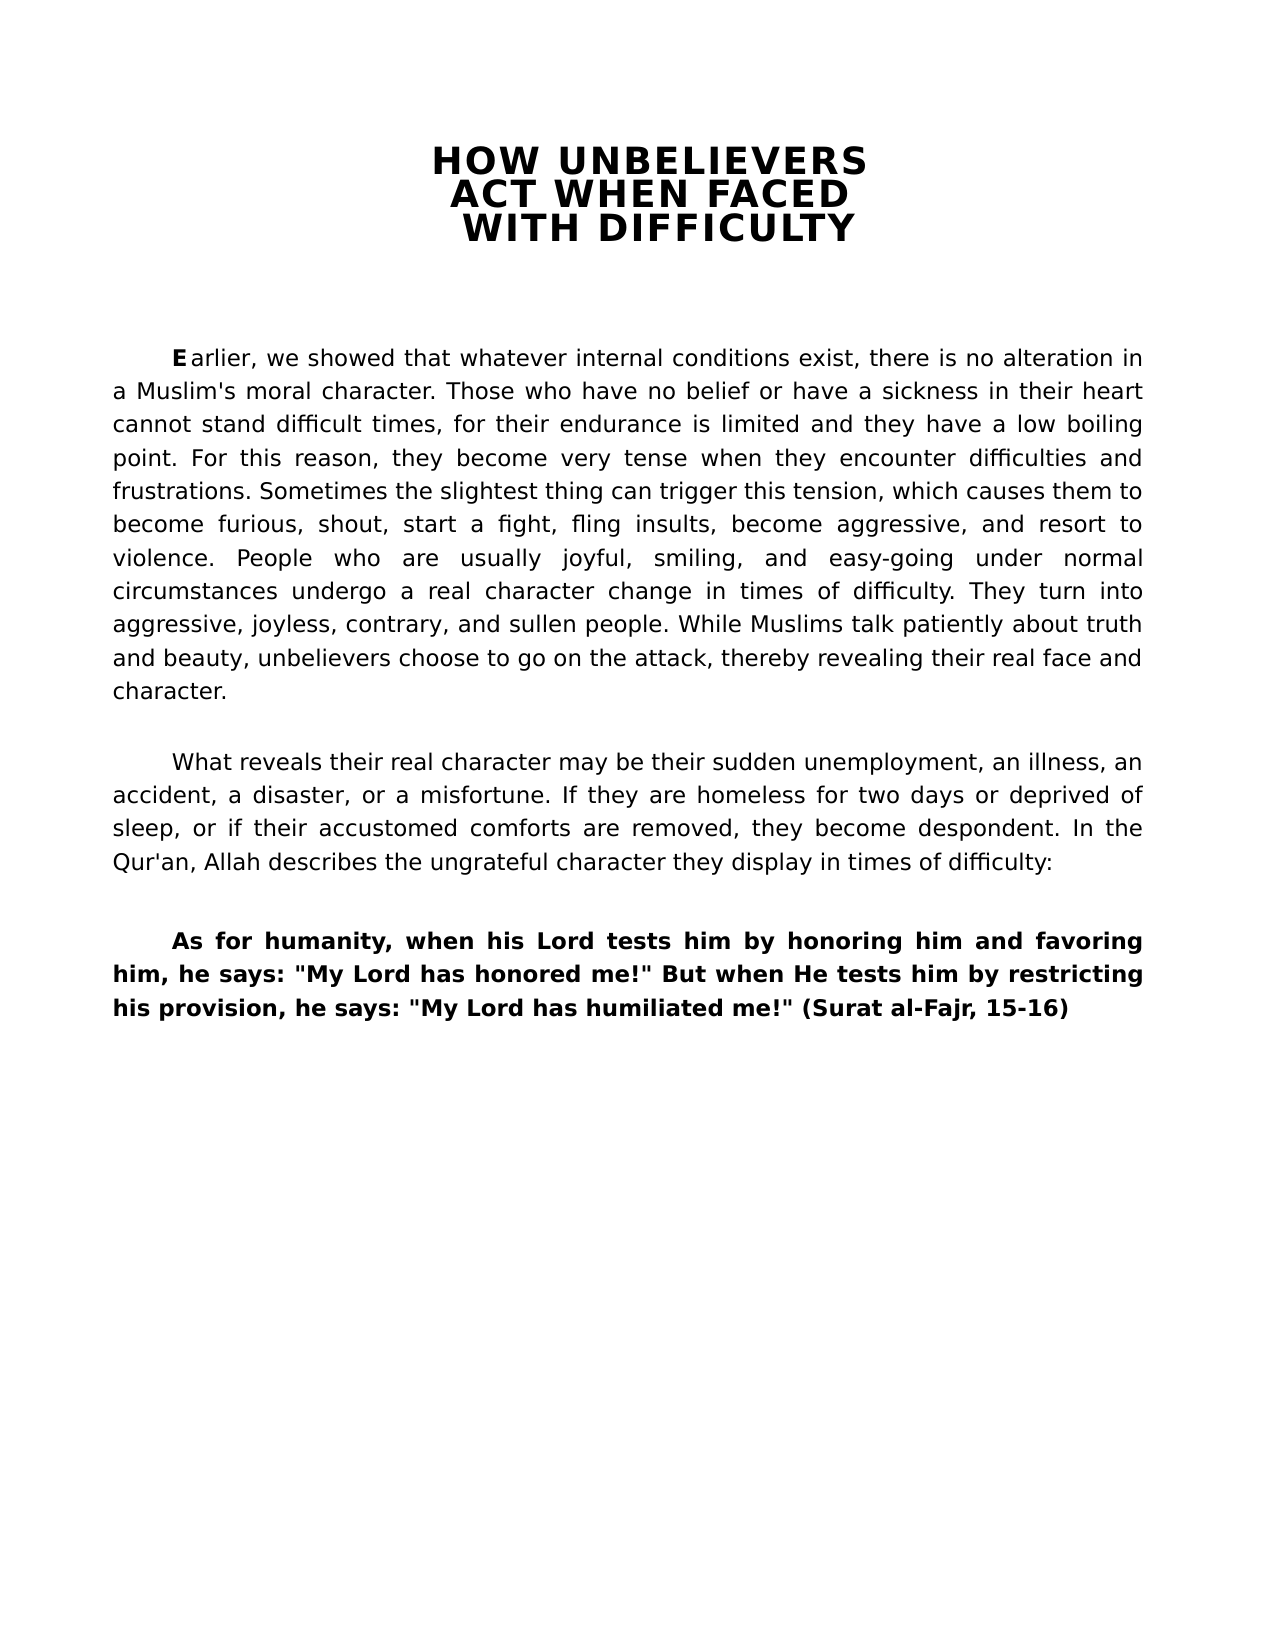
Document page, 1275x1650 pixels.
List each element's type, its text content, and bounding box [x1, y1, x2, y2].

text As for humanity, when his Lord tests him by honoring him and favoring him, he says: "My Lord has honored me!" But when He tests him by restricting his provision, he says: "My Lord has humiliated me!" (Surat al-Fajr, 15-16) [112, 923, 1145, 1023]
text HOW UNBELIEVERS ACT WHEN FACED WITH DIFFICULTY [172, 148, 1145, 248]
text Earlier, we showed that whatever internal conditions exist, there is no alteration in a Muslim's moral character. Those who have no belief or have a sickness in their heart cannot stand difficult times, for their endurance is limited and they have a low boiling point. For this reason, they become very tense when they encounter difficulties and frustrations. Sometimes the slightest thing can trigger this tension, which causes them to become furious, shout, start a fight, fling insults, become aggressive, and resort to violence. People who are usually joyful, smiling, and easy-going under normal circumstances undergo a real character change in times of difficulty. They turn into aggressive, joyless, contrary, and sullen people. While Muslims talk patiently about truth and beauty, unbelievers choose to go on the attack, thereby revealing their real face and character. [112, 339, 1145, 706]
text What reveals their real character may be their sudden unemployment, an illness, an accident, a disaster, or a misfortune. If they are homeless for two days or deprived of sleep, or if their accustomed comforts are removed, they become despondent. In the Qur'an, Allah describes the ungrateful character they display in times of difficulty: [112, 743, 1145, 877]
